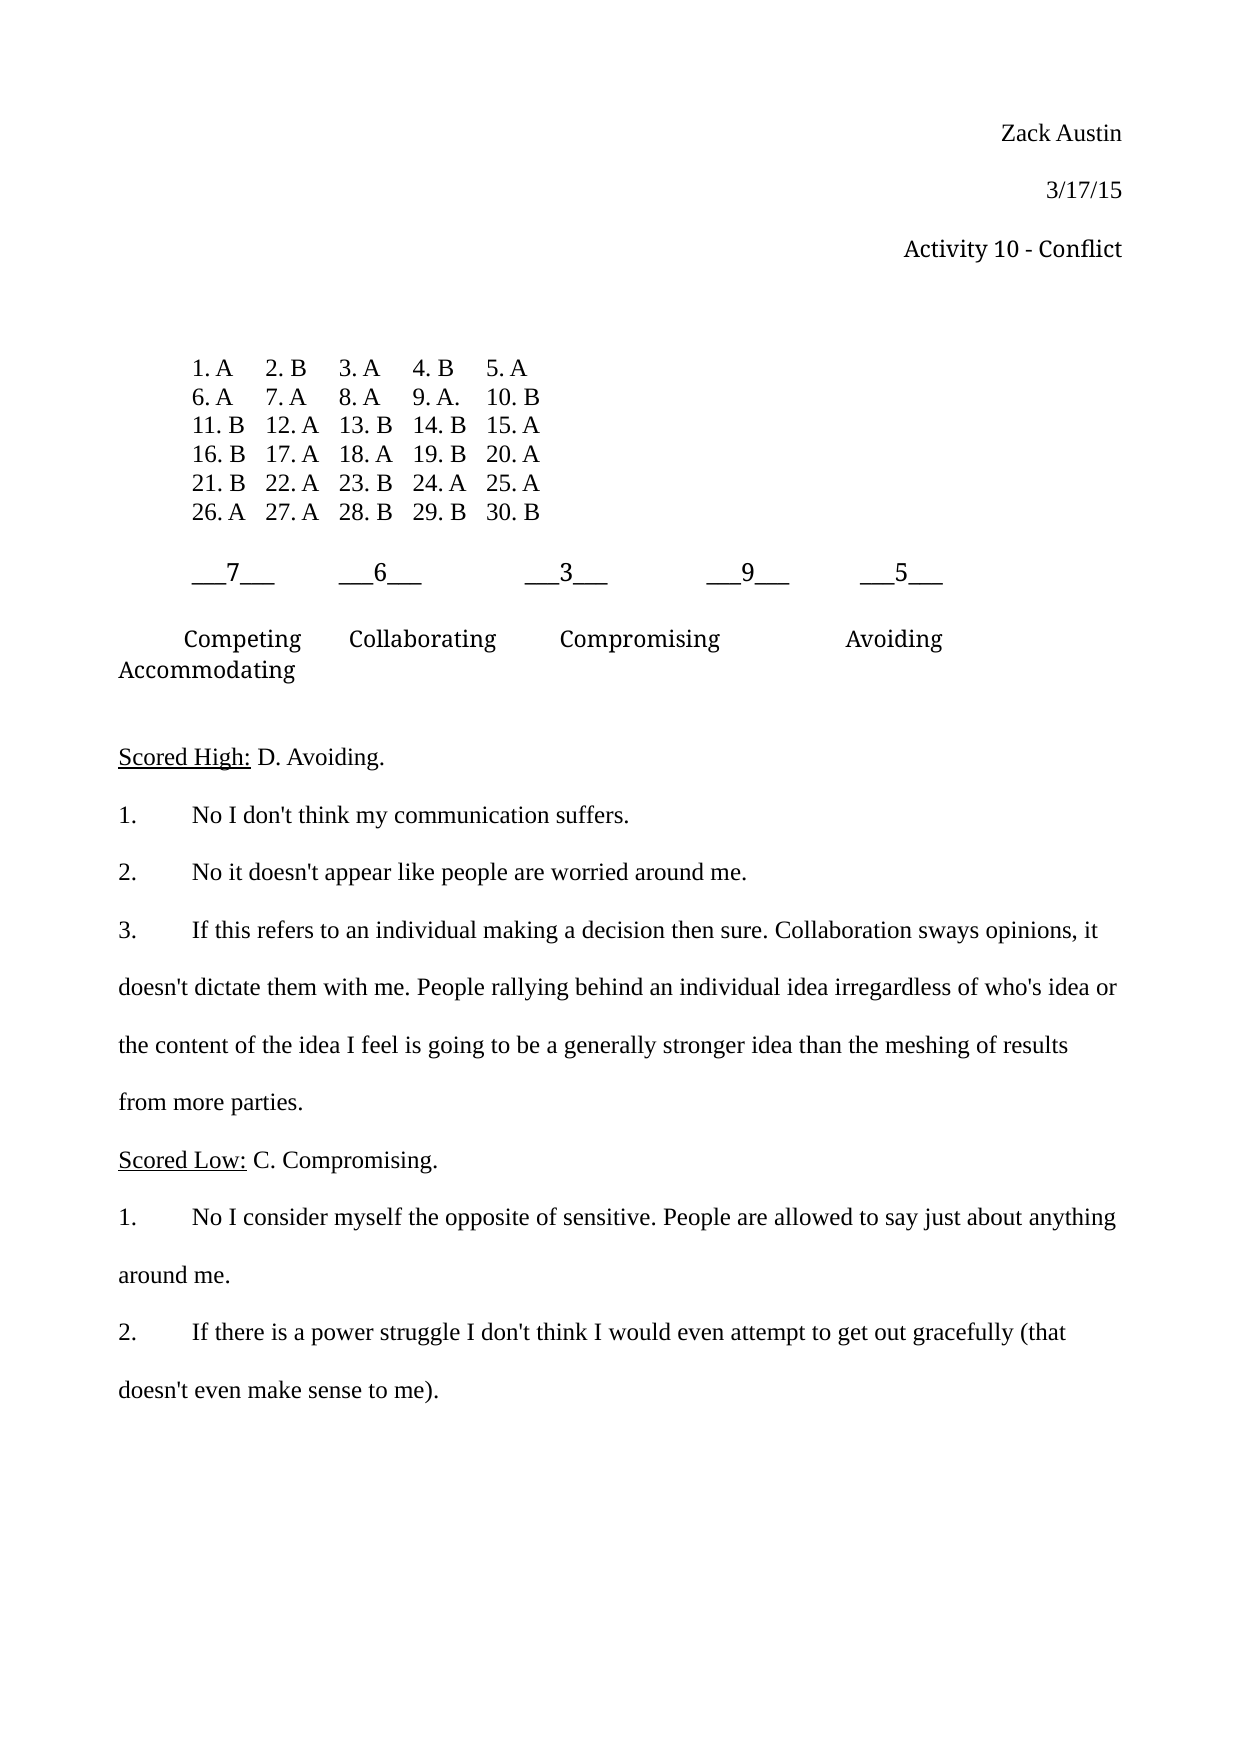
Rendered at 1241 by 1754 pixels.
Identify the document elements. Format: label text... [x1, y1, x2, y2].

text 2. If there is a power struggle I don't think I would even attempt to get out gracefully (that doesn't even make sense to me). [118, 1317, 1122, 1404]
text Zack Austin [118, 118, 1122, 147]
text 1. No I don't think my communication suffers. [118, 800, 1122, 829]
text 1. No I consider myself the opposite of sensitive. People are allowed to say just about anything around me. [118, 1202, 1122, 1289]
text Scored High: D. Avoiding. [118, 742, 1122, 771]
text 6. A 7. A 8. A 9. A. 10. B [118, 382, 1122, 411]
text 26. A 27. A 28. B 29. B 30. B [118, 497, 1122, 526]
text Competing Collaborating Compromising Avoiding Accommodating [118, 622, 1122, 685]
text 21. B 22. A 23. B 24. A 25. A [118, 468, 1122, 497]
text 11. B 12. A 13. B 14. B 15. A [118, 411, 1122, 439]
text Activity 10 - Conflict [118, 233, 1122, 264]
text 1. A 2. B 3. A 4. B 5. A [118, 353, 1122, 382]
text Scored Low: C. Compromising. [118, 1145, 1122, 1174]
text 2. No it doesn't appear like people are worried around me. [118, 857, 1122, 886]
text 3. If this refers to an individual making a decision then sure. Collaboration sways opinions, it doesn't dictate them with me. People rallying behind an individual idea irregardless of who's idea or the content of the idea I feel is going to be a generally stronger idea than the meshing of results from more parties. [118, 915, 1122, 1116]
text 16. B 17. A 18. A 19. B 20. A [118, 439, 1122, 468]
text ___7___ ___6___ ___3___ ___9___ ___5___ [118, 554, 1122, 588]
text 3/17/15 [118, 176, 1122, 204]
